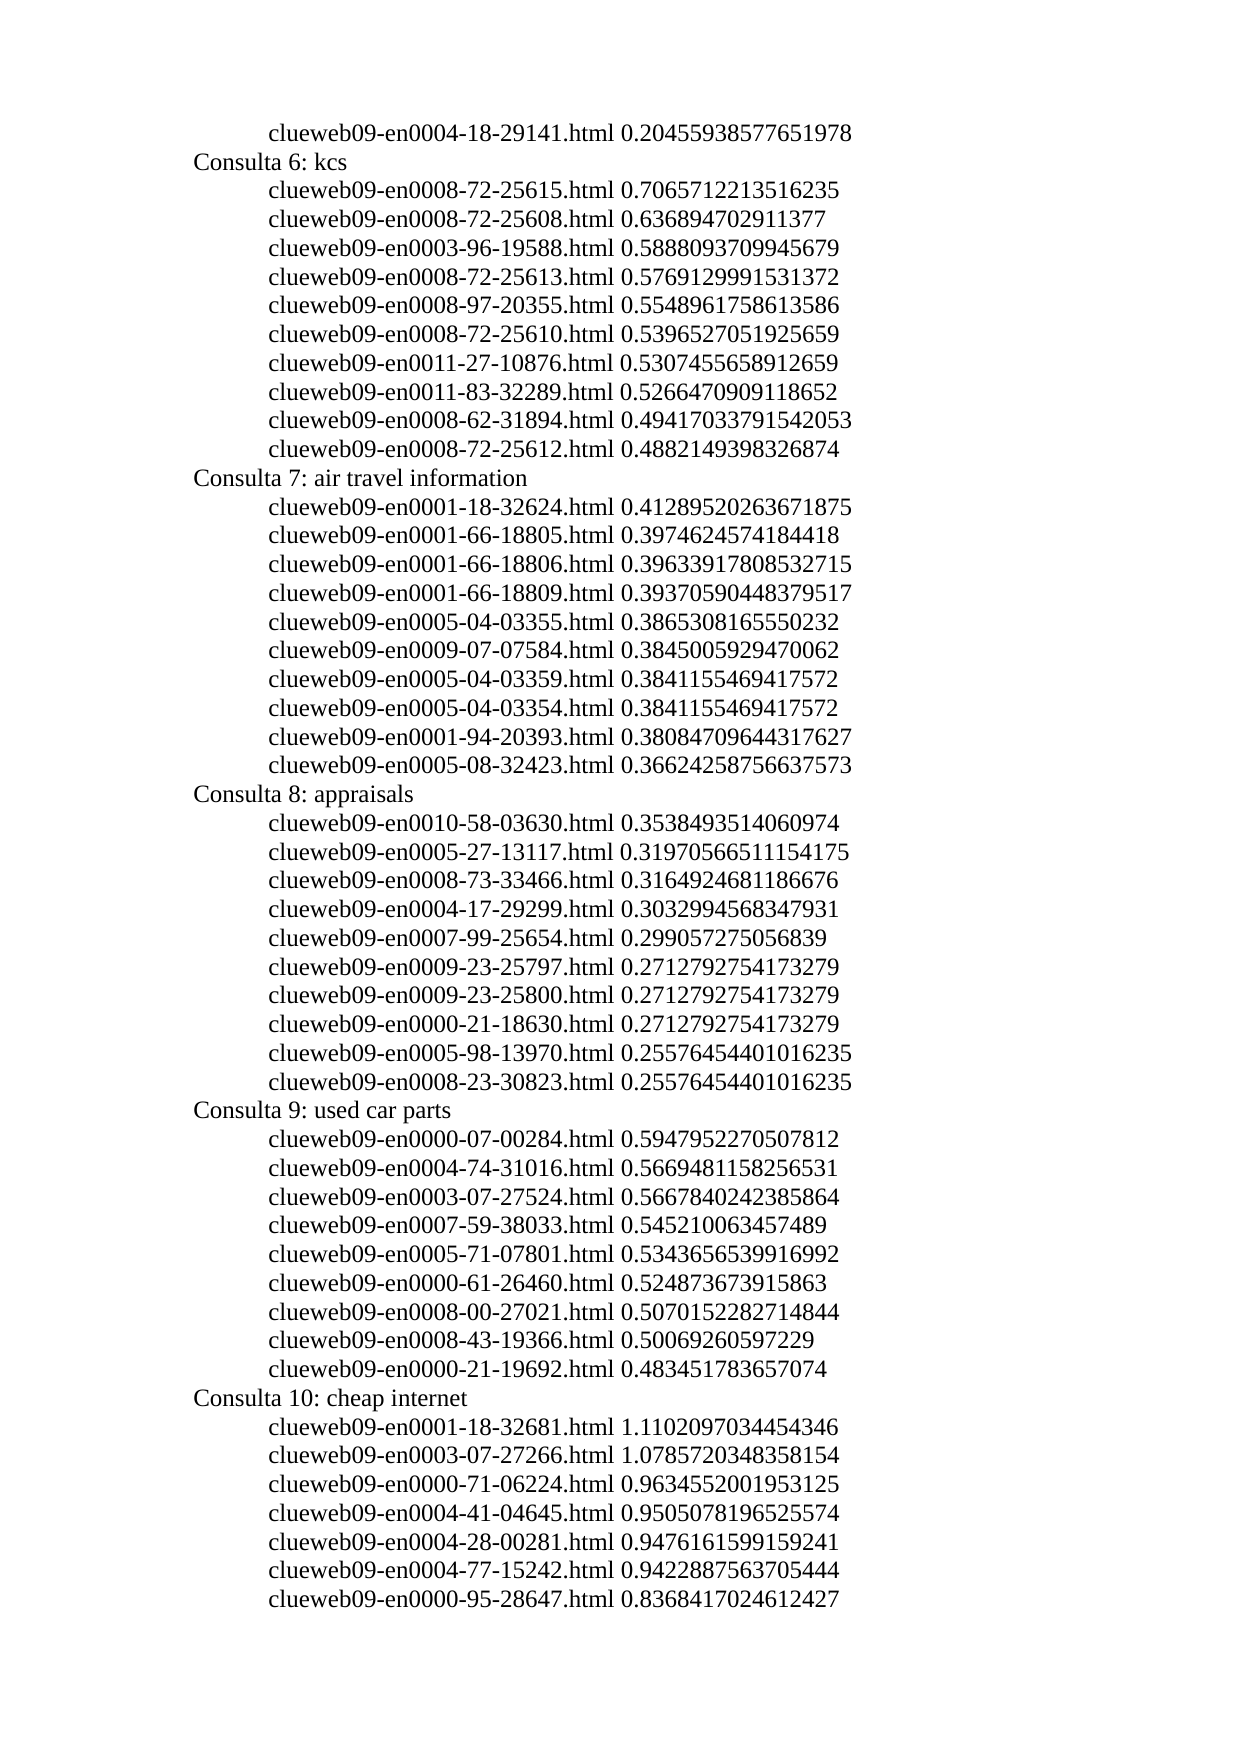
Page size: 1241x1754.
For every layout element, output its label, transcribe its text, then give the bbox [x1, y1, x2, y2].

text clueweb09-en0008-72-25612.html 0.4882149398326874 [118, 434, 1122, 463]
text clueweb09-en0005-04-03355.html 0.3865308165550232 [118, 607, 1122, 636]
text clueweb09-en0000-21-18630.html 0.2712792754173279 [118, 1009, 1122, 1038]
text clueweb09-en0004-74-31016.html 0.5669481158256531 [118, 1153, 1122, 1182]
text clueweb09-en0000-07-00284.html 0.5947952270507812 [118, 1124, 1122, 1153]
text clueweb09-en0005-08-32423.html 0.36624258756637573 [118, 751, 1122, 779]
text clueweb09-en0005-98-13970.html 0.25576454401016235 [118, 1038, 1122, 1067]
text clueweb09-en0000-95-28647.html 0.8368417024612427 [118, 1584, 1122, 1613]
text clueweb09-en0011-83-32289.html 0.5266470909118652 [118, 377, 1122, 406]
text clueweb09-en0001-66-18809.html 0.39370590448379517 [118, 578, 1122, 607]
text clueweb09-en0008-97-20355.html 0.5548961758613586 [118, 291, 1122, 319]
text clueweb09-en0005-27-13117.html 0.31970566511154175 [118, 837, 1122, 866]
text clueweb09-en0005-71-07801.html 0.5343656539916992 [118, 1239, 1122, 1268]
text clueweb09-en0004-41-04645.html 0.9505078196525574 [118, 1498, 1122, 1527]
text clueweb09-en0000-71-06224.html 0.9634552001953125 [118, 1469, 1122, 1498]
text clueweb09-en0003-07-27524.html 0.5667840242385864 [118, 1182, 1122, 1211]
text clueweb09-en0008-62-31894.html 0.49417033791542053 [118, 406, 1122, 434]
text clueweb09-en0005-04-03359.html 0.3841155469417572 [118, 664, 1122, 693]
text clueweb09-en0009-07-07584.html 0.3845005929470062 [118, 636, 1122, 664]
text clueweb09-en0003-07-27266.html 1.0785720348358154 [118, 1441, 1122, 1469]
text clueweb09-en0007-59-38033.html 0.545210063457489 [118, 1211, 1122, 1239]
text clueweb09-en0009-23-25800.html 0.2712792754173279 [118, 981, 1122, 1009]
text Consulta 10: cheap internet [118, 1383, 1122, 1412]
text clueweb09-en0007-99-25654.html 0.299057275056839 [118, 923, 1122, 952]
text clueweb09-en0004-17-29299.html 0.3032994568347931 [118, 894, 1122, 923]
text Consulta 7: air travel information [118, 463, 1122, 492]
text clueweb09-en0005-04-03354.html 0.3841155469417572 [118, 693, 1122, 722]
text clueweb09-en0009-23-25797.html 0.2712792754173279 [118, 952, 1122, 981]
text clueweb09-en0001-18-32681.html 1.1102097034454346 [118, 1412, 1122, 1441]
text clueweb09-en0008-72-25610.html 0.5396527051925659 [118, 319, 1122, 348]
text clueweb09-en0001-66-18805.html 0.3974624574184418 [118, 521, 1122, 549]
text clueweb09-en0004-28-00281.html 0.9476161599159241 [118, 1527, 1122, 1556]
text clueweb09-en0008-43-19366.html 0.50069260597229 [118, 1326, 1122, 1354]
text clueweb09-en0004-77-15242.html 0.9422887563705444 [118, 1556, 1122, 1584]
text Consulta 8: appraisals [118, 779, 1122, 808]
text clueweb09-en0008-72-25608.html 0.636894702911377 [118, 204, 1122, 233]
text clueweb09-en0008-23-30823.html 0.25576454401016235 [118, 1067, 1122, 1096]
text clueweb09-en0003-96-19588.html 0.5888093709945679 [118, 233, 1122, 262]
text clueweb09-en0008-00-27021.html 0.5070152282714844 [118, 1297, 1122, 1326]
text clueweb09-en0000-21-19692.html 0.483451783657074 [118, 1354, 1122, 1383]
text clueweb09-en0011-27-10876.html 0.5307455658912659 [118, 348, 1122, 377]
text clueweb09-en0010-58-03630.html 0.3538493514060974 [118, 808, 1122, 837]
text clueweb09-en0001-94-20393.html 0.38084709644317627 [118, 722, 1122, 751]
text Consulta 6: kcs [118, 147, 1122, 176]
text clueweb09-en0001-66-18806.html 0.39633917808532715 [118, 549, 1122, 578]
text clueweb09-en0001-18-32624.html 0.41289520263671875 [118, 492, 1122, 521]
text clueweb09-en0008-72-25613.html 0.5769129991531372 [118, 262, 1122, 291]
text clueweb09-en0008-73-33466.html 0.3164924681186676 [118, 866, 1122, 894]
text clueweb09-en0000-61-26460.html 0.524873673915863 [118, 1268, 1122, 1297]
text clueweb09-en0004-18-29141.html 0.20455938577651978 [118, 118, 1122, 147]
text clueweb09-en0008-72-25615.html 0.7065712213516235 [118, 176, 1122, 204]
text Consulta 9: used car parts [118, 1096, 1122, 1124]
